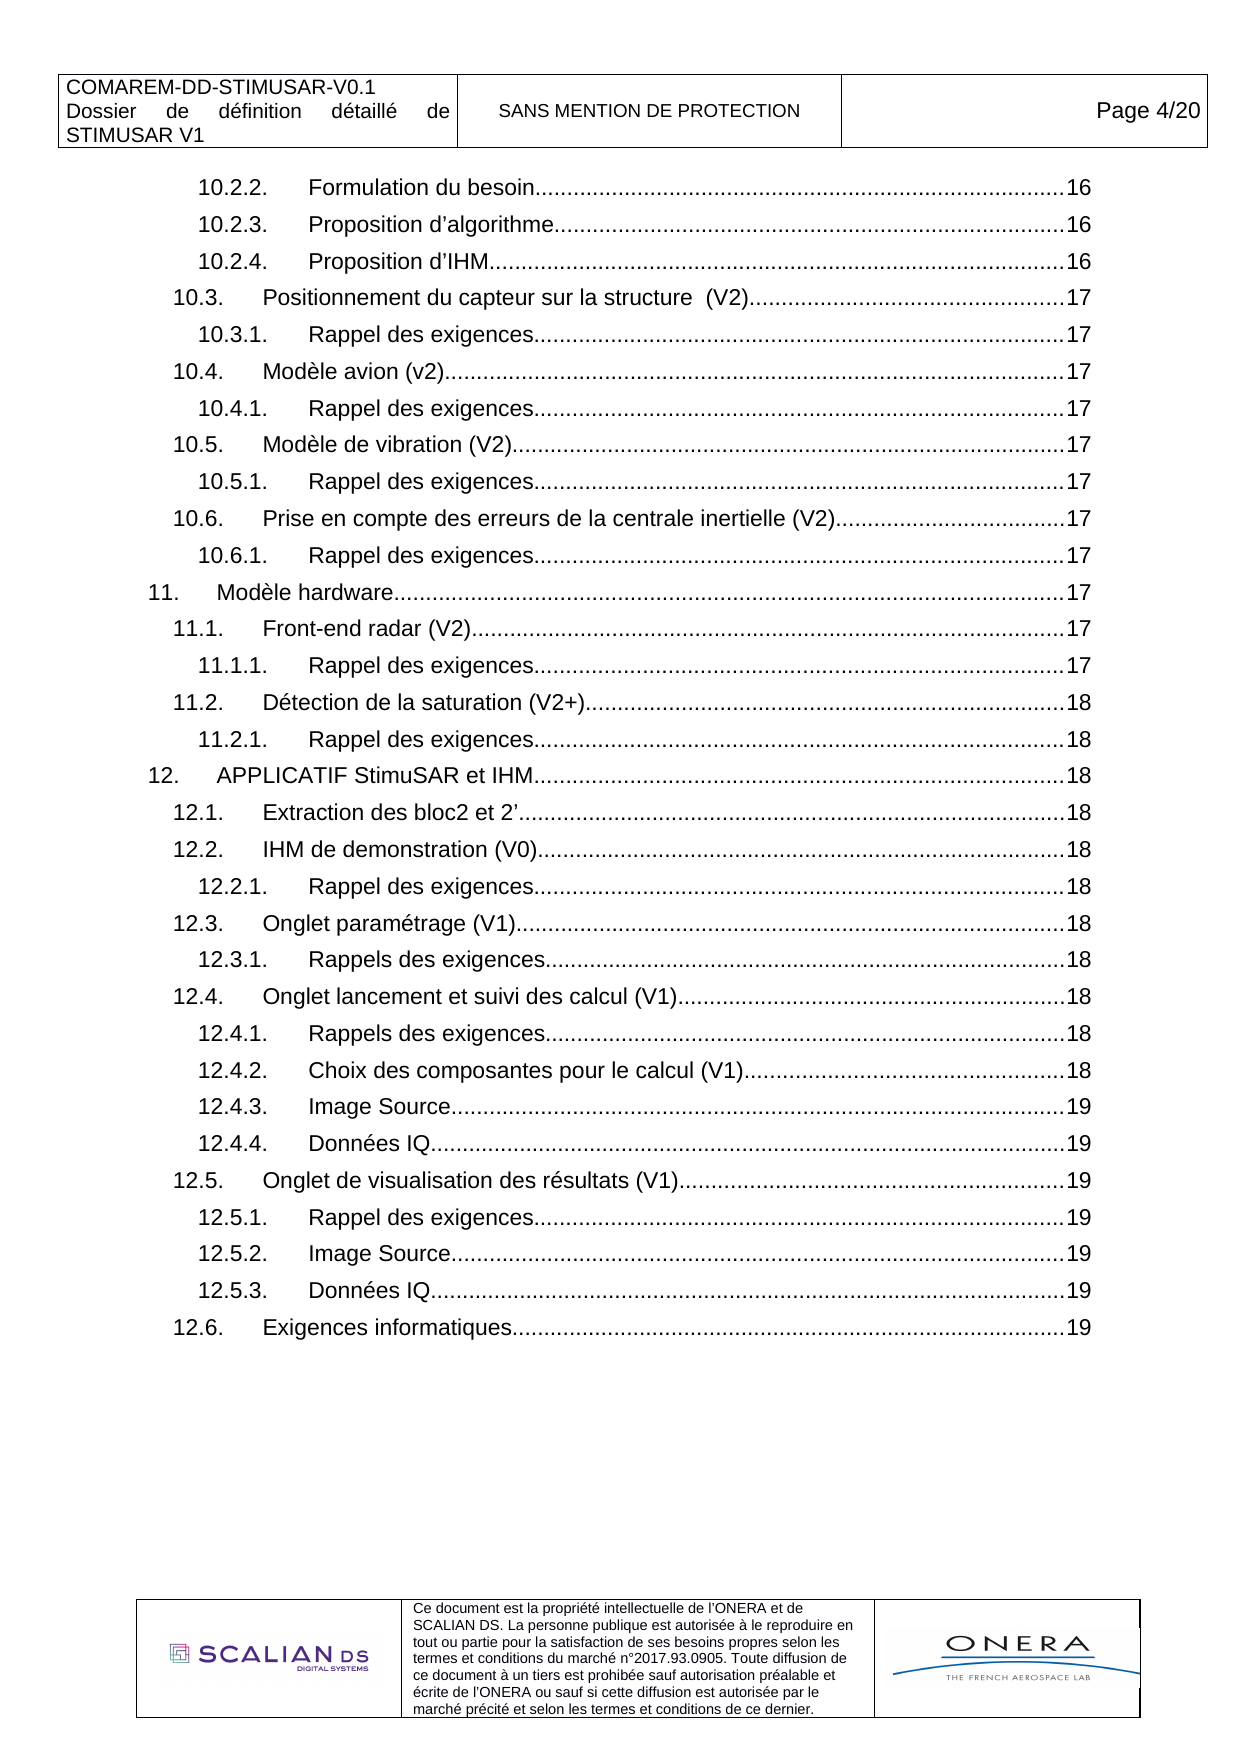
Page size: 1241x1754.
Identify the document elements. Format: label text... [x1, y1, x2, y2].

text 11.2.1. Rappel des exigences 18 [198, 726, 1093, 752]
text 10.2.2. Formulation du besoin 16 [198, 174, 1093, 200]
text 12.2.1. Rappel des exigences 18 [198, 873, 1093, 899]
text 12.4.3. Image Source 19 [198, 1093, 1093, 1120]
text 11.2. Détection de la saturation (V2+) 18 [173, 689, 1093, 715]
text 12.4.4. Données IQ 19 [198, 1130, 1093, 1156]
text 10.3.1. Rappel des exigences 17 [198, 321, 1093, 347]
text 12.1. Extraction des bloc2 et 2’ 18 [173, 799, 1093, 826]
text 12.5.3. Données IQ 19 [198, 1277, 1093, 1303]
text 12.4.2. Choix des composantes pour le calcul (V1) 18 [198, 1057, 1093, 1083]
text 12.5. Onglet de visualisation des résultats (V1) 19 [173, 1167, 1093, 1193]
text 12.4.1. Rappels des exigences 18 [198, 1020, 1093, 1046]
text 10.4.1. Rappel des exigences 17 [198, 395, 1093, 421]
text 12. APPLICATIF StimuSAR et IHM 18 [148, 762, 1093, 789]
text 11.1. Front-end radar (V2) 17 [173, 615, 1093, 642]
text 12.6. Exigences informatiques 19 [173, 1314, 1093, 1340]
text 10.6.1. Rappel des exigences 17 [198, 542, 1093, 568]
text 12.2. IHM de demonstration (V0) 18 [173, 836, 1093, 862]
text 10.4. Modèle avion (v2) 17 [173, 358, 1093, 384]
picture [154, 1630, 384, 1687]
text 11.1.1. Rappel des exigences 17 [198, 652, 1093, 678]
text 12.3.1. Rappels des exigences 18 [198, 946, 1093, 973]
text 12.5.1. Rappel des exigences 19 [198, 1204, 1093, 1230]
text 11. Modèle hardware 17 [148, 578, 1093, 605]
text 12.4. Onglet lancement et suivi des calcul (V1) 18 [173, 983, 1093, 1009]
text 10.5. Modèle de vibration (V2) 17 [173, 431, 1093, 458]
text 10.5.1. Rappel des exigences 17 [198, 468, 1093, 494]
picture [885, 1628, 1140, 1688]
text 10.2.4. Proposition d’IHM 16 [198, 248, 1093, 274]
text 12.3. Onglet paramétrage (V1) 18 [173, 909, 1093, 936]
text 10.2.3. Proposition d’algorithme 16 [198, 211, 1093, 237]
text 10.3. Positionnement du capteur sur la structure (V2) 17 [173, 284, 1093, 311]
text 10.6. Prise en compte des erreurs de la centrale inertielle (V2) 17 [173, 505, 1093, 531]
text 12.5.2. Image Source 19 [198, 1240, 1093, 1267]
